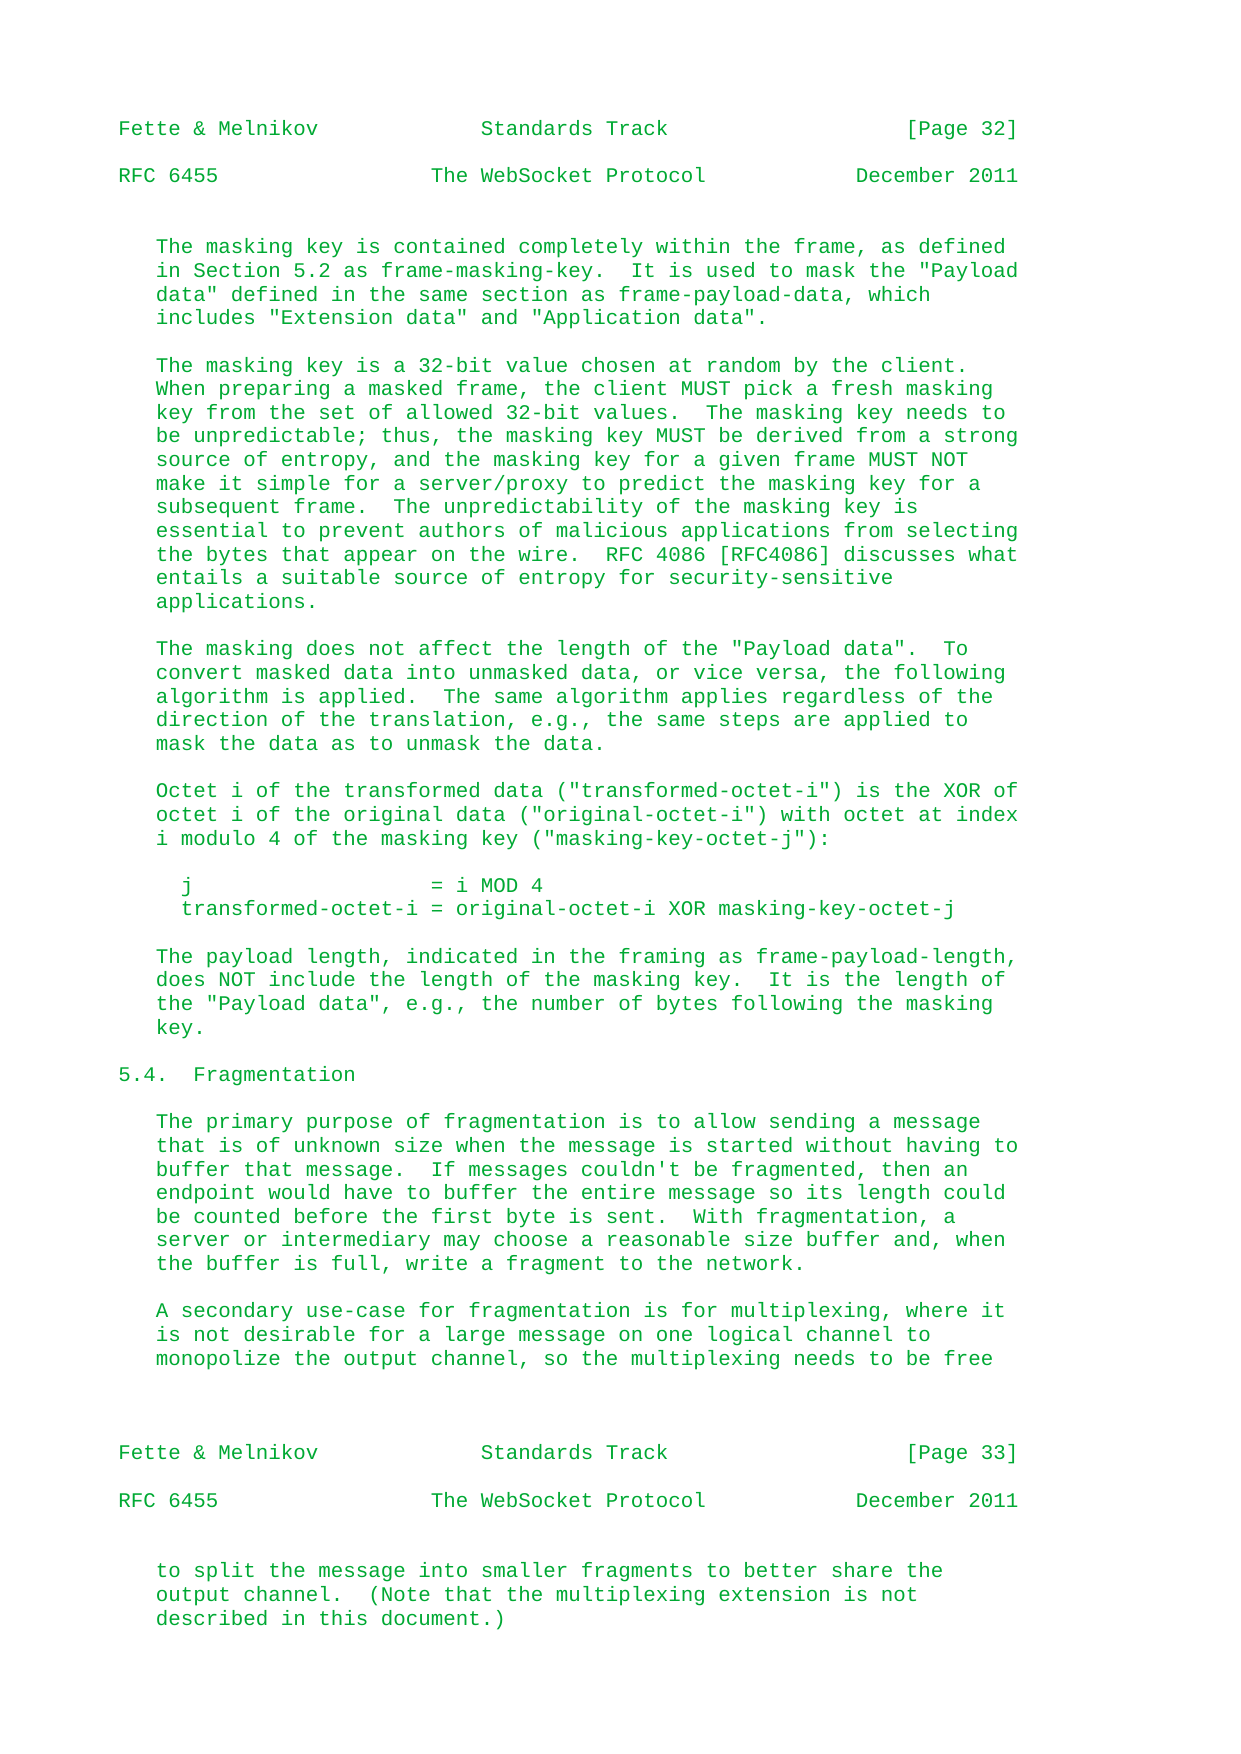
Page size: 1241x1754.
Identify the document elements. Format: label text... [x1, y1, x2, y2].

text A secondary use-case for fragmentation is for multiplexing, where it [118, 1300, 1122, 1324]
text RFC 6455 The WebSocket Protocol December 2011 [118, 165, 1122, 189]
text key. [118, 1017, 1122, 1040]
text Fette & Melnikov Standards Track [Page 33] [118, 1442, 1122, 1466]
text the bytes that appear on the wire. RFC 4086 [RFC4086] discusses what [118, 544, 1122, 567]
text The masking key is contained completely within the frame, as defined [118, 236, 1122, 260]
text essential to prevent authors of malicious applications from selecting [118, 520, 1122, 544]
text output channel. (Note that the multiplexing extension is not [118, 1584, 1122, 1608]
text monopolize the output channel, so the multiplexing needs to be free [118, 1348, 1122, 1371]
text endpoint would have to buffer the entire message so its length could [118, 1182, 1122, 1206]
text entails a suitable source of entropy for security-sensitive [118, 567, 1122, 591]
text key from the set of allowed 32-bit values. The masking key needs to [118, 402, 1122, 426]
text applications. [118, 591, 1122, 615]
text be counted before the first byte is sent. With fragmentation, a [118, 1206, 1122, 1229]
text be unpredictable; thus, the masking key MUST be derived from a strong [118, 426, 1122, 449]
text subsequent frame. The unpredictability of the masking key is [118, 496, 1122, 520]
text The masking key is a 32-bit value chosen at random by the client. [118, 354, 1122, 378]
text The payload length, indicated in the framing as frame-payload-length, [118, 946, 1122, 969]
text mask the data as to unmask the data. [118, 733, 1122, 757]
text includes "Extension data" and "Application data". [118, 307, 1122, 331]
text j = i MOD 4 [118, 875, 1122, 898]
text server or intermediary may choose a reasonable size buffer and, when [118, 1229, 1122, 1253]
text make it simple for a server/proxy to predict the masking key for a [118, 473, 1122, 496]
text in Section 5.2 as frame-masking-key. It is used to mask the "Payload [118, 260, 1122, 284]
text The masking does not affect the length of the "Payload data". To [118, 638, 1122, 662]
text transformed-octet-i = original-octet-i XOR masking-key-octet-j [118, 898, 1122, 922]
text that is of unknown size when the message is started without having to [118, 1135, 1122, 1158]
text When preparing a masked frame, the client MUST pick a fresh masking [118, 378, 1122, 402]
text Fette & Melnikov Standards Track [Page 32] [118, 118, 1122, 142]
text The primary purpose of fragmentation is to allow sending a message [118, 1111, 1122, 1135]
text to split the message into smaller fragments to better share the [118, 1561, 1122, 1584]
text 5.4. Fragmentation [118, 1064, 1122, 1088]
text the "Payload data", e.g., the number of bytes following the masking [118, 993, 1122, 1017]
text algorithm is applied. The same algorithm applies regardless of the [118, 686, 1122, 709]
text is not desirable for a large message on one logical channel to [118, 1324, 1122, 1348]
text the buffer is full, write a fragment to the network. [118, 1253, 1122, 1277]
text described in this document.) [118, 1608, 1122, 1631]
text octet i of the original data ("original-octet-i") with octet at index [118, 804, 1122, 827]
text data" defined in the same section as frame-payload-data, which [118, 284, 1122, 307]
text direction of the translation, e.g., the same steps are applied to [118, 709, 1122, 733]
text Octet i of the transformed data ("transformed-octet-i") is the XOR of [118, 780, 1122, 804]
text convert masked data into unmasked data, or vice versa, the following [118, 662, 1122, 686]
text does NOT include the length of the masking key. It is the length of [118, 969, 1122, 993]
text buffer that message. If messages couldn't be fragmented, then an [118, 1158, 1122, 1182]
text i modulo 4 of the masking key ("masking-key-octet-j"): [118, 827, 1122, 851]
text RFC 6455 The WebSocket Protocol December 2011 [118, 1489, 1122, 1513]
text source of entropy, and the masking key for a given frame MUST NOT [118, 449, 1122, 473]
